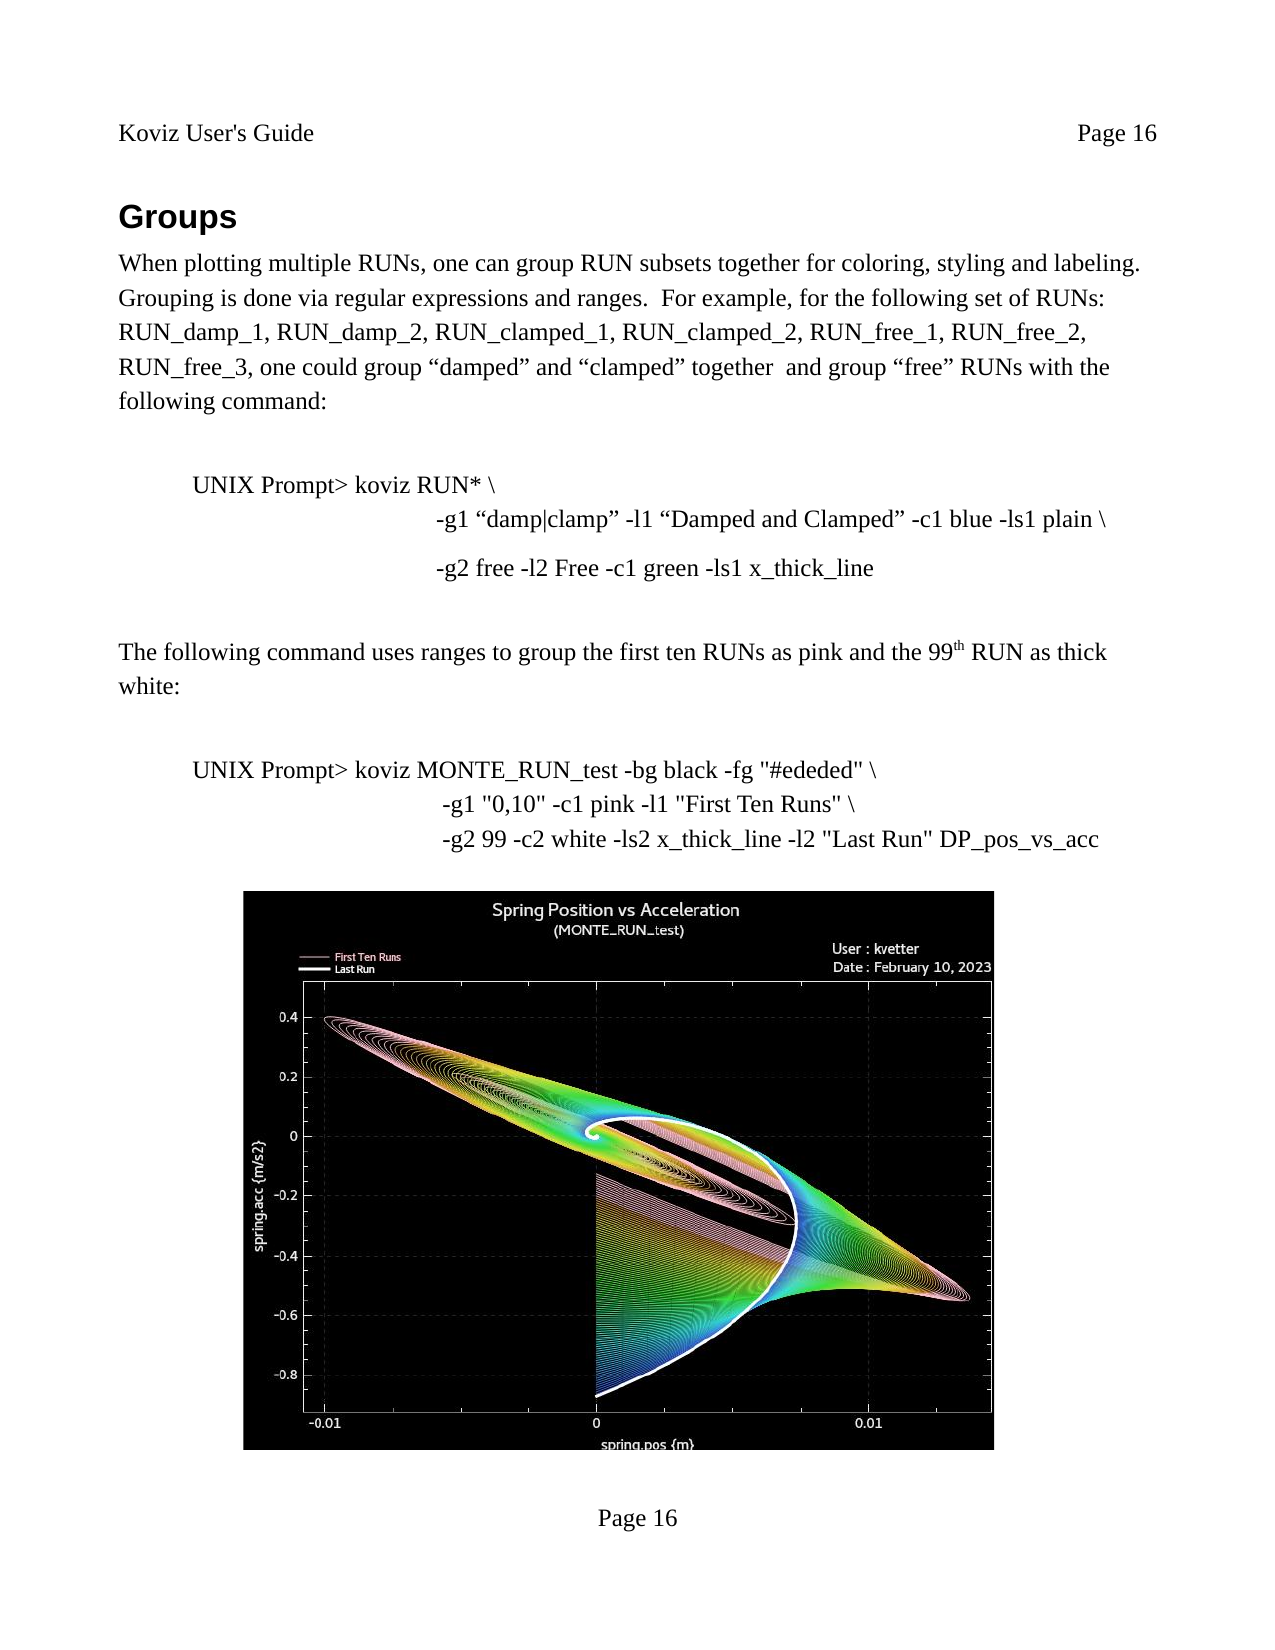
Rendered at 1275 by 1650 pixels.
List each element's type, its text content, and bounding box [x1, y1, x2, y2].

text -g2 free -l2 Free -c1 green -ls1 x_thick_line [192, 553, 1157, 617]
subtitle Groups [118, 197, 1157, 236]
text UNIX Prompt> koviz MONTE_RUN_test -bg black -fg "#ededed" \ -g1 "0,10" -c1 pink -l1 "First Ten Runs" \ -g2 99 -c2 white -ls2 x_thick_line -l2 "Last Run" DP_pos_vs_acc [192, 755, 1157, 853]
text UNIX Prompt> koviz RUN* \ -g1 “damp|clamp” -l1 “Damped and Clamped” -c1 blue -ls1 plain \ [192, 470, 1157, 533]
text The following command uses ranges to group the first ten RUNs as pink and the 99th RUN as thick white: [118, 637, 1157, 734]
picture [243, 891, 995, 1450]
text When plotting multiple RUNs, one can group RUN subsets together for coloring, styling and labeling. Grouping is done via regular expressions and ranges. For example, for the following set of RUNs: RUN_damp_1, RUN_damp_2, RUN_clamped_1, RUN_clamped_2, RUN_free_1, RUN_free_2, RUN_free_3, one could group “damped” and “clamped” together and group “free” RUNs with the following command: [118, 248, 1157, 449]
